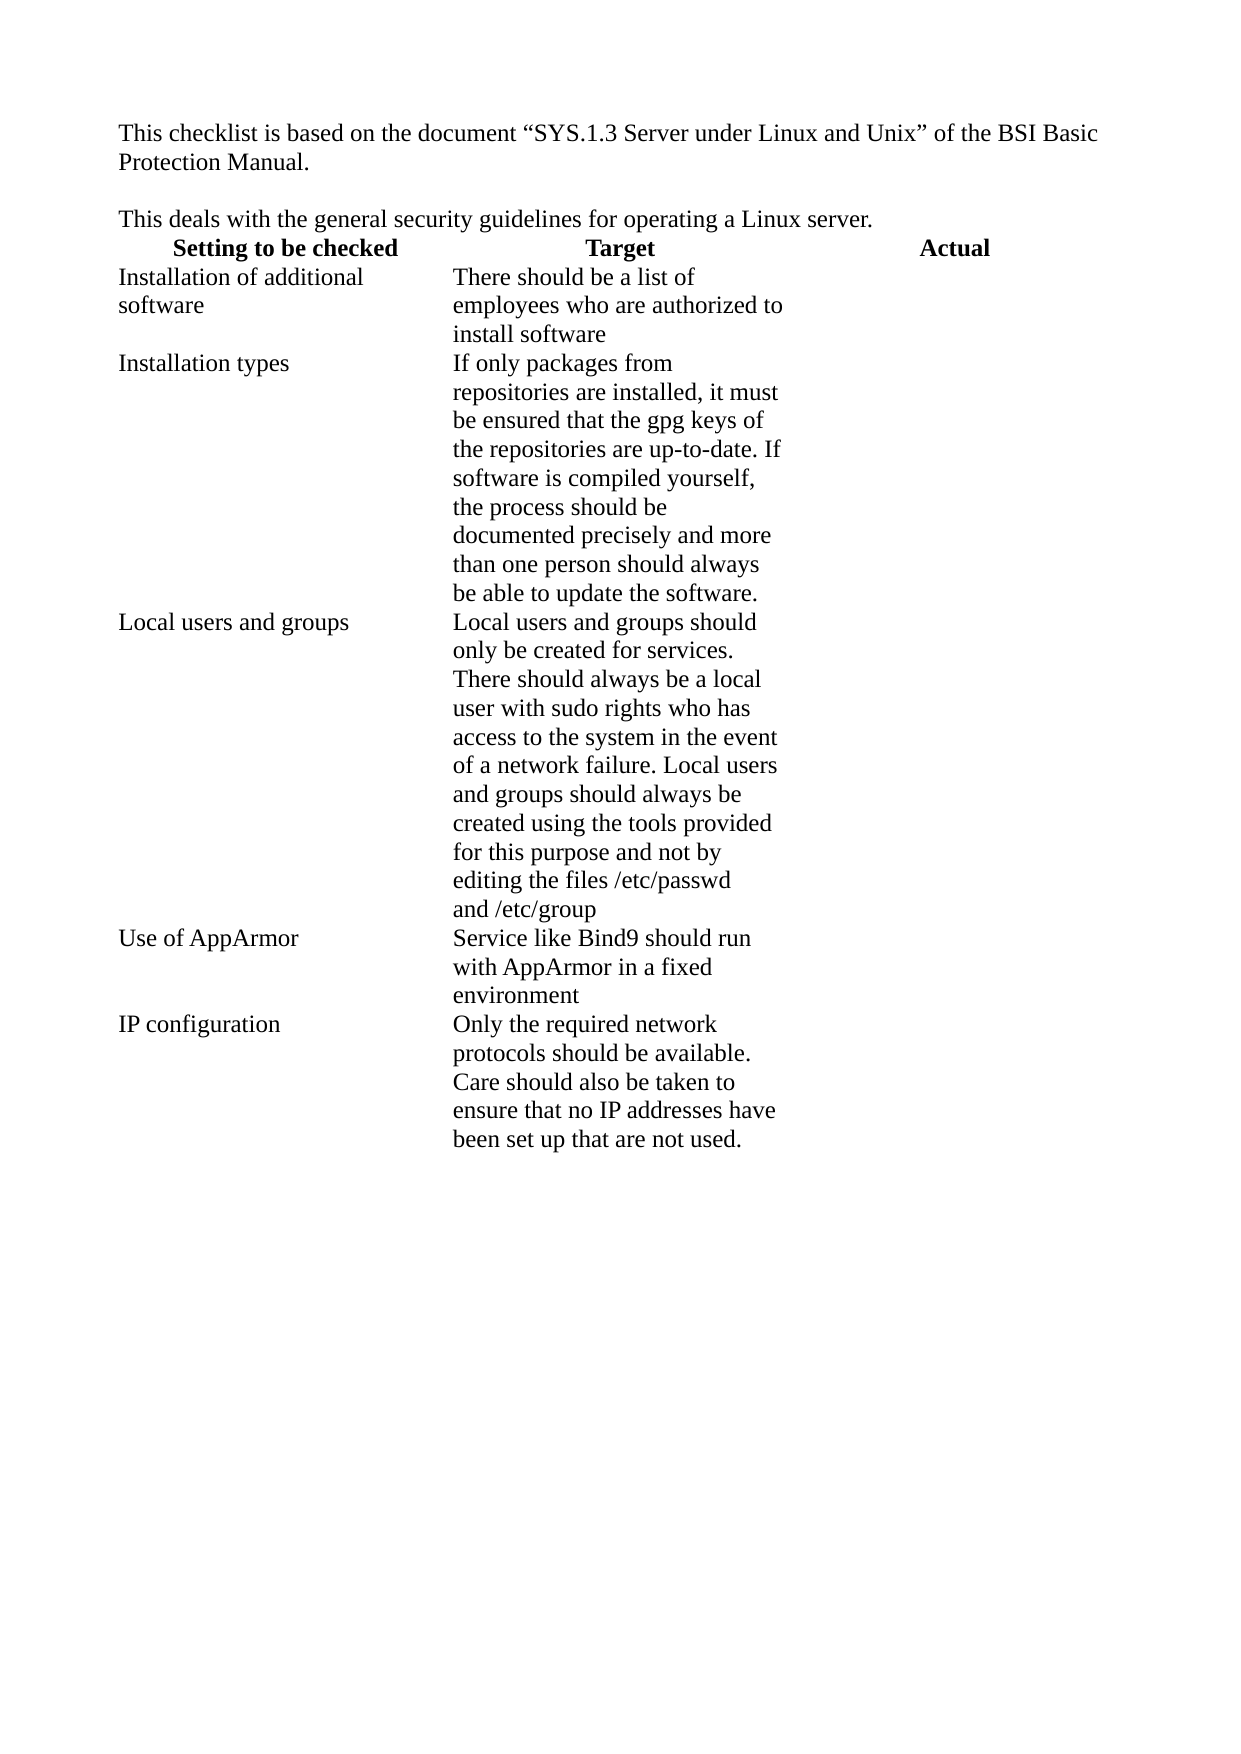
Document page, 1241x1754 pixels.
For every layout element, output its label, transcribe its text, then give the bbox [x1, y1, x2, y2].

table_header Setting to be checked [118, 233, 453, 262]
table_cell [788, 262, 1122, 348]
text This checklist is based on the document “SYS.1.3 Server under Linux and Unix” of the BSI Basic Protection Manual. [118, 118, 1122, 176]
text This deals with the general security guidelines for operating a Linux server. [118, 204, 1122, 233]
table_cell [788, 1009, 1122, 1153]
table_header Target [453, 233, 787, 262]
table_cell Service like Bind9 should run with AppArmor in a fixed environment [453, 923, 787, 1009]
table_cell Local users and groups [118, 607, 453, 923]
table_cell There should be a list of employees who are authorized to install software [453, 262, 787, 348]
table_cell Local users and groups should only be created for services. There should always be a local user with sudo rights who has access to the system in the event of a network failure. Local users and groups should always be created using the tools provided for this purpose and not by editing the files /etc/passwd and /etc/group [453, 607, 787, 923]
table_cell If only packages from repositories are installed, it must be ensured that the gpg keys of the repositories are up-to-date. If software is compiled yourself, the process should be documented precisely and more than one person should always be able to update the software. [453, 348, 787, 607]
table_cell Installation types [118, 348, 453, 607]
table_cell [788, 348, 1122, 607]
table_cell Only the required network protocols should be available. Care should also be taken to ensure that no IP addresses have been set up that are not used. [453, 1009, 787, 1153]
table_cell [788, 923, 1122, 1009]
table_cell Installation of additional software [118, 262, 453, 348]
table_cell IP configuration [118, 1009, 453, 1153]
table_cell [788, 607, 1122, 923]
table_header Actual [788, 233, 1122, 262]
table_cell Use of AppArmor [118, 923, 453, 1009]
